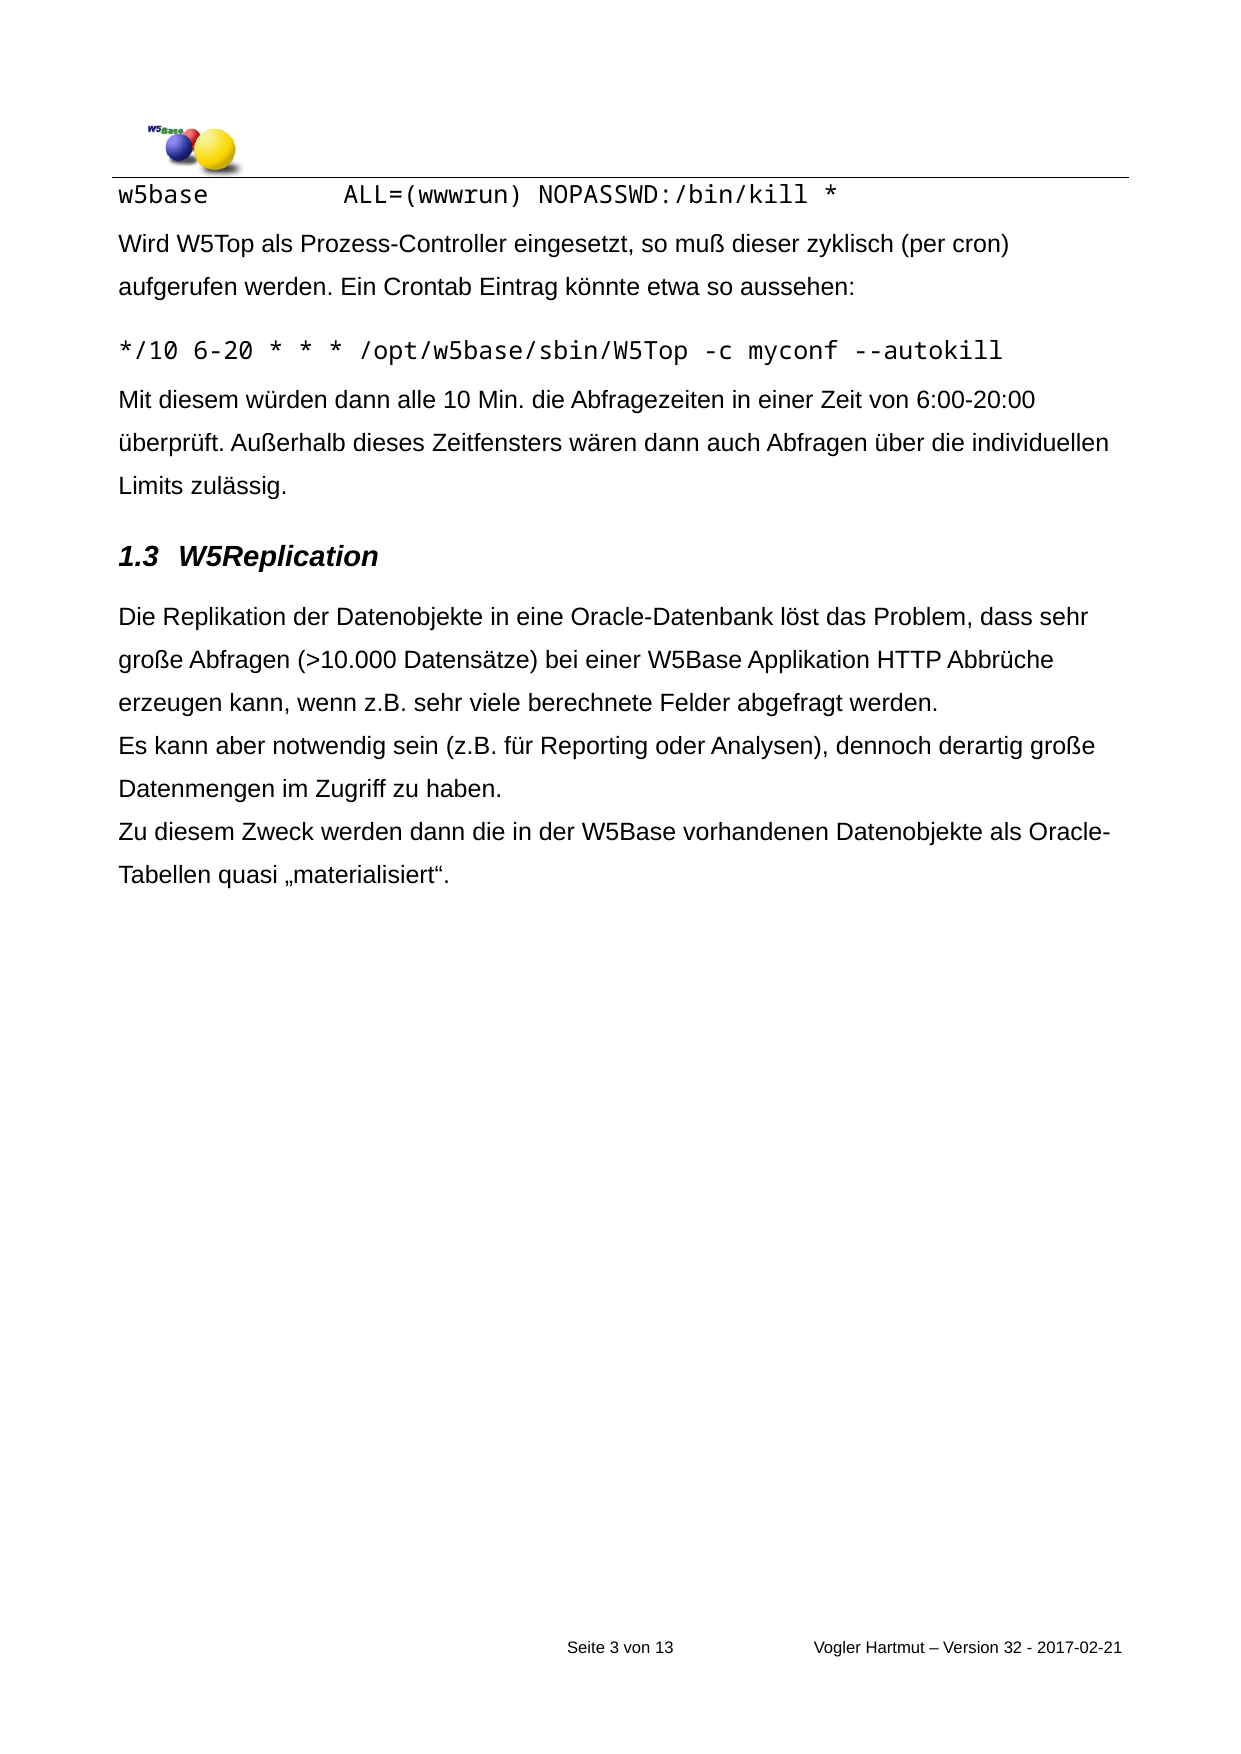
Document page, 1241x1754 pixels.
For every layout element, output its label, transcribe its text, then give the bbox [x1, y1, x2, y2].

text */10 6-20 * * * /opt/w5base/sbin/W5Top -c myconf --autokill [118, 333, 1122, 367]
text w5base ALL=(wwwrun) NOPASSWD:/bin/kill * [118, 178, 1122, 211]
text Wird W5Top als Prozess-Controller eingesetzt, so muß dieser zyklisch (per cron) aufgerufen werden. Ein Crontab Eintrag könnte etwa so aussehen: [118, 229, 1122, 301]
text Mit diesem würden dann alle 10 Min. die Abfragezeiten in einer Zeit von 6:00-20:00 überprüft. Außerhalb dieses Zeitfensters wären dann auch Abfragen über die individuellen Limits zulässig. [118, 384, 1122, 499]
picture [116, 119, 270, 177]
subtitle W5Replication [118, 539, 1122, 572]
text Die Replikation der Datenobjekte in eine Oracle-Datenbank löst das Problem, dass sehr große Abfragen (>10.000 Datensätze) bei einer W5Base Applikation HTTP Abbrüche erzeugen kann, wenn z.B. sehr viele berechnete Felder abgefragt werden. Es kann aber notwendig sein (z.B. für Reporting oder Analysen), dennoch derartig große Datenmengen im Zugriff zu haben. Zu diesem Zweck werden dann die in der W5Base vorhandenen Datenobjekte als Oracle-Tabellen quasi „materialisiert“. [118, 602, 1122, 889]
